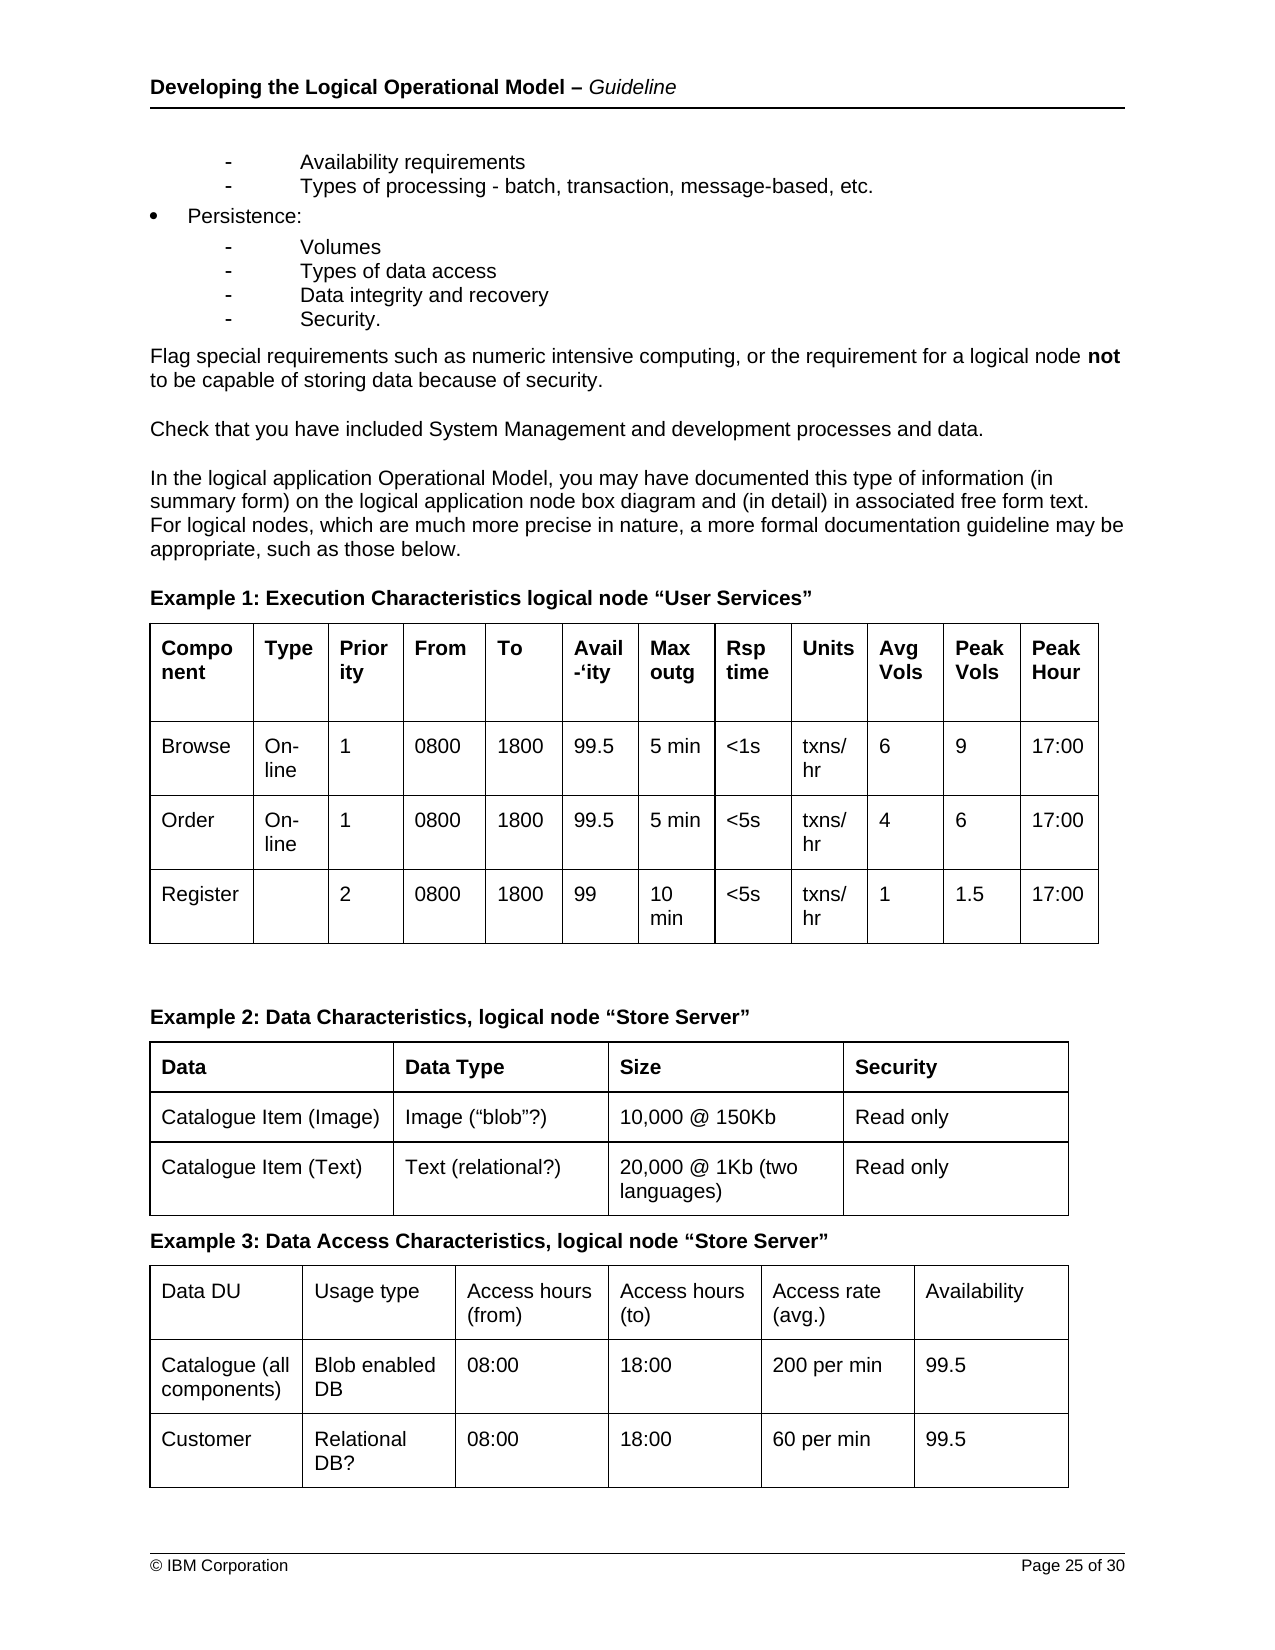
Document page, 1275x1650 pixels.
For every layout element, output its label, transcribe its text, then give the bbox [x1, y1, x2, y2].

table_cell 17:00 [1021, 796, 1098, 868]
table_cell 1 [329, 722, 403, 794]
table_cell 0800 [404, 870, 485, 942]
table_cell Blob enabled DB [303, 1340, 455, 1413]
text Example 1: Execution Characteristics logical node “User Services” [150, 586, 1125, 610]
table_header Avg Vols [868, 624, 943, 721]
text Example 3: Data Access Characteristics, logical node “Store Server” [150, 1229, 1125, 1253]
table_header Units [792, 624, 867, 721]
text Flag special requirements such as numeric intensive computing, or the requirement for a logical node not to be capable of storing data because of security. [150, 343, 1125, 391]
table_cell 5 min [639, 722, 714, 794]
table_cell 99.5 [915, 1414, 1068, 1487]
text Example 2: Data Characteristics, logical node “Store Server” [150, 1005, 1125, 1029]
table_cell 99.5 [915, 1340, 1068, 1413]
table_cell Browse [151, 722, 253, 794]
table_cell Catalogue (all components) [151, 1340, 302, 1413]
table_cell <1s [716, 722, 791, 794]
table_header Priority [329, 624, 403, 721]
table_cell Read only [844, 1143, 1068, 1215]
table_cell 60 per min [762, 1414, 914, 1487]
table_header To [486, 624, 562, 721]
text In the logical application Operational Model, you may have documented this type of information (in summary form) on the logical application node box diagram and (in detail) in associated free form text. For logical nodes, which are much more precise in nature, a more formal documentation guideline may be appropriate, such as those below. [150, 465, 1125, 561]
table_cell 1800 [486, 722, 562, 794]
table_cell Text (relational?) [394, 1143, 608, 1215]
table_cell <5s [716, 796, 791, 868]
table_header Rsp time [716, 624, 791, 721]
table_cell 17:00 [1021, 722, 1098, 794]
table_header Access hours (to) [609, 1266, 761, 1339]
table_cell 99 [563, 870, 638, 942]
table_cell 200 per min [762, 1340, 914, 1413]
table_cell 1.5 [944, 870, 1020, 942]
table_cell On- line [254, 796, 328, 868]
table_cell 99.5 [563, 796, 638, 868]
table_cell Read only [844, 1093, 1068, 1141]
list Security. [225, 307, 1125, 331]
table_cell 4 [868, 796, 943, 868]
table_cell Register [151, 870, 253, 942]
table_cell 1 [329, 796, 403, 868]
table_header Data Type [394, 1043, 608, 1091]
list Types of data access [225, 259, 1125, 283]
table_cell 1800 [486, 796, 562, 868]
table_header Usage type [303, 1266, 455, 1339]
table_cell 2 [329, 870, 403, 942]
table_cell Order [151, 796, 253, 868]
table_cell 20,000 @ 1Kb (two languages) [609, 1143, 843, 1215]
list Availability requirements [225, 150, 1125, 174]
table_cell 9 [944, 722, 1020, 794]
list Volumes [225, 235, 1125, 259]
table_cell 1800 [486, 870, 562, 942]
table_header Peak Hour [1021, 624, 1098, 721]
table_header Peak Vols [944, 624, 1020, 721]
table_header Data [151, 1043, 393, 1091]
table_cell 08:00 [456, 1340, 608, 1413]
table_header From [404, 624, 485, 721]
table_cell Image (“blob”?) [394, 1093, 608, 1141]
table_cell 10 min [639, 870, 714, 942]
list Persistence: [150, 204, 1125, 228]
table_cell 10,000 @ 150Kb [609, 1093, 843, 1141]
table_cell 18:00 [609, 1414, 761, 1487]
table_cell 08:00 [456, 1414, 608, 1487]
table_cell 17:00 [1021, 870, 1098, 942]
table_cell Catalogue Item (Text) [151, 1143, 393, 1215]
list Data integrity and recovery [225, 283, 1125, 307]
table_header Security [844, 1043, 1068, 1091]
table_cell 6 [944, 796, 1020, 868]
table_header Component [151, 624, 253, 721]
table_header Size [609, 1043, 843, 1091]
table_cell On- line [254, 722, 328, 794]
table_cell 0800 [404, 722, 485, 794]
table_header Avail-‘ity [563, 624, 638, 721]
table_header Data DU [151, 1266, 302, 1339]
table_header Access hours (from) [456, 1266, 608, 1339]
table_cell Relational DB? [303, 1414, 455, 1487]
table_cell txns/ hr [792, 796, 867, 868]
table_cell 0800 [404, 796, 485, 868]
table_cell 1 [868, 870, 943, 942]
table_header Availability [915, 1266, 1068, 1339]
table_header Type [254, 624, 328, 721]
table_cell txns/ hr [792, 870, 867, 942]
text Check that you have included System Management and development processes and data. [150, 416, 1125, 440]
table_cell txns/ hr [792, 722, 867, 794]
table_cell <5s [716, 870, 791, 942]
table_cell Customer [151, 1414, 302, 1487]
table_cell 18:00 [609, 1340, 761, 1413]
table_header Access rate (avg.) [762, 1266, 914, 1339]
table_cell [254, 870, 328, 942]
list Types of processing - batch, transaction, message-based, etc. [225, 174, 1125, 198]
table_cell 99.5 [563, 722, 638, 794]
table_cell Catalogue Item (Image) [151, 1093, 393, 1141]
table_cell 6 [868, 722, 943, 794]
table_header Max outg [639, 624, 714, 721]
table_cell 5 min [639, 796, 714, 868]
